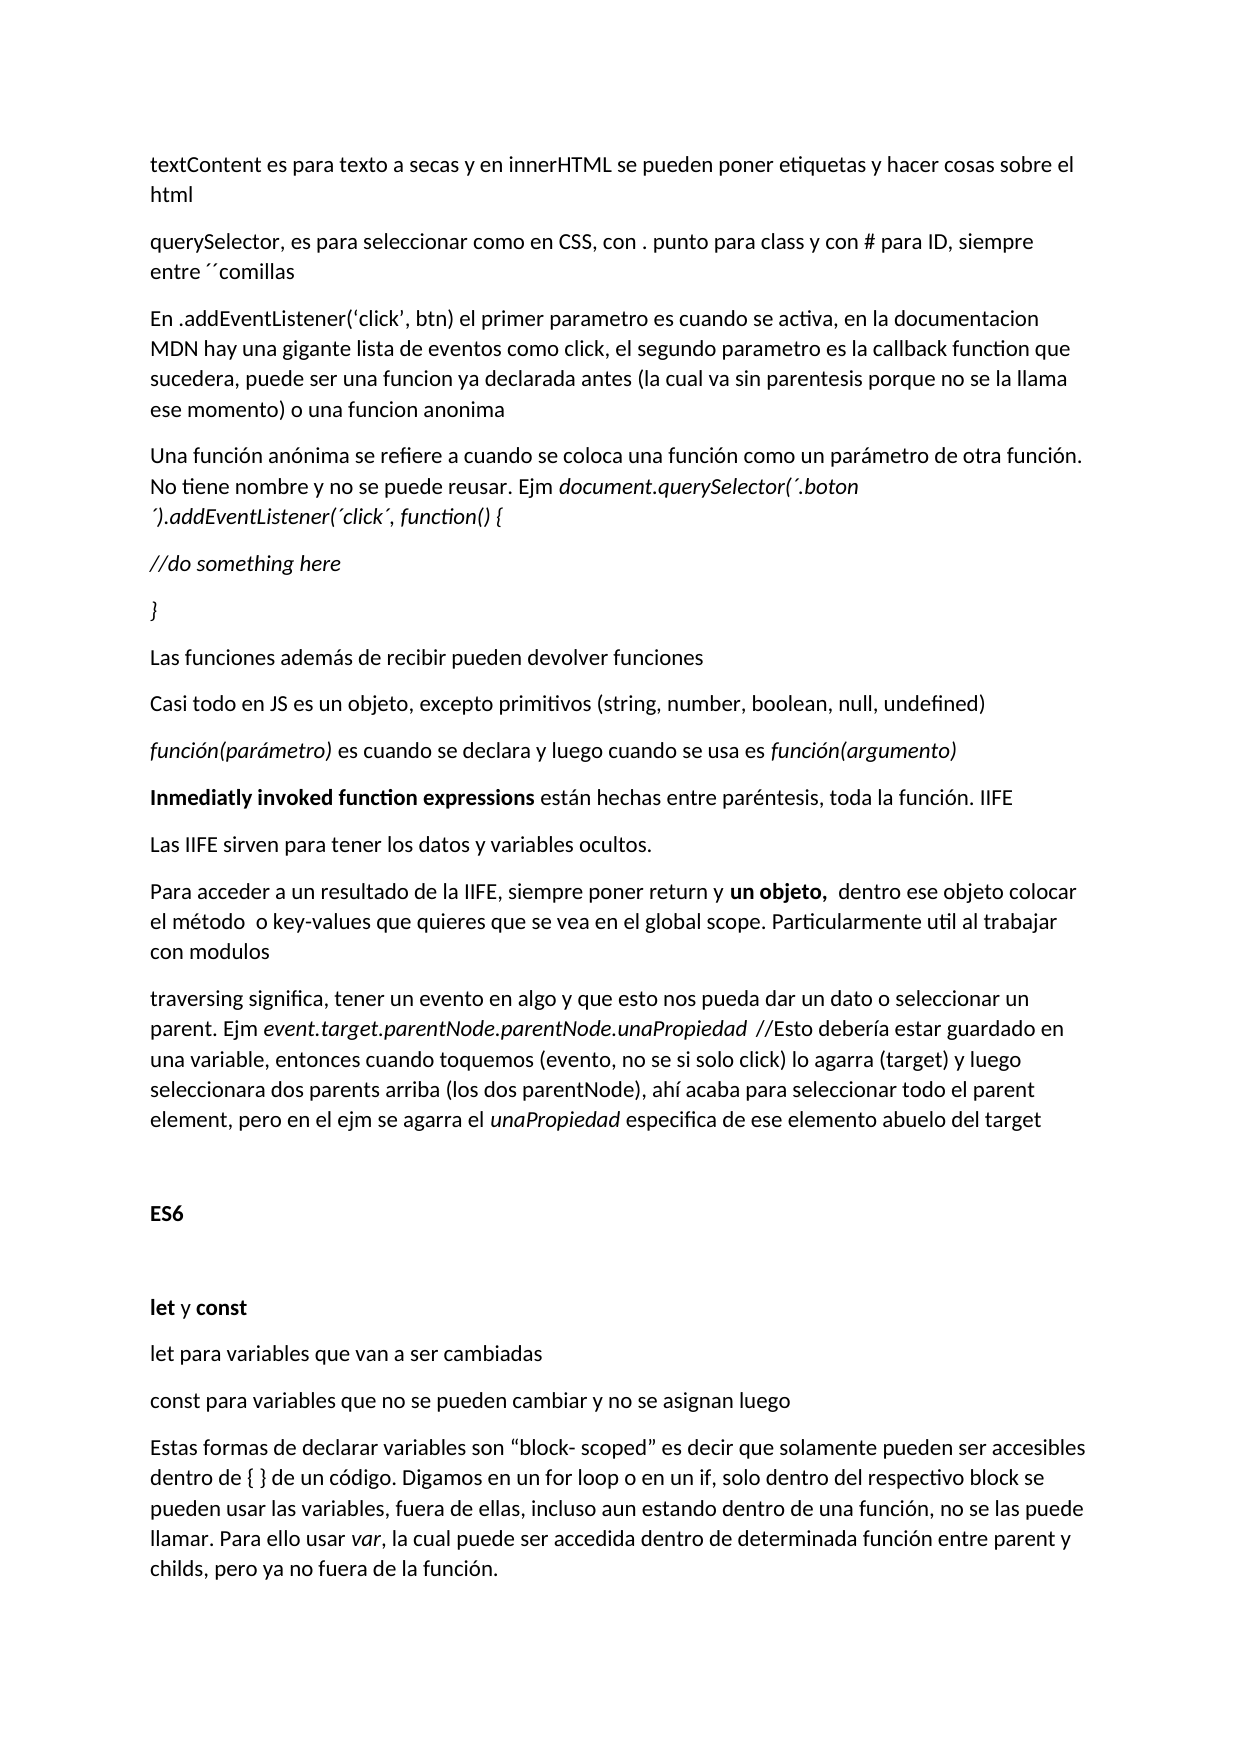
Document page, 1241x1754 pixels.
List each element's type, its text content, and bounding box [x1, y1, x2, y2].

text Estas formas de declarar variables son “block- scoped” es decir que solamente pueden ser accesibles dentro de { } de un código. Digamos en un for loop o en un if, solo dentro del respectivo block se pueden usar las variables, fuera de ellas, incluso aun estando dentro de una función, no se las puede llamar. Para ello usar var, la cual puede ser accedida dentro de determinada función entre parent y childs, pero ya no fuera de la función. [150, 1433, 1090, 1582]
text Las IIFE sirven para tener los datos y variables ocultos. [150, 830, 1090, 858]
text En .addEventListener(‘click’, btn) el primer parametro es cuando se activa, en la documentacion MDN hay una gigante lista de eventos como click, el segundo parametro es la callback function que sucedera, puede ser una funcion ya declarada antes (la cual va sin parentesis porque no se la llama ese momento) o una funcion anonima [150, 304, 1090, 423]
text traversing significa, tener un evento en algo y que esto nos pueda dar un dato o seleccionar un parent. Ejm event.target.parentNode.parentNode.unaPropiedad //Esto debería estar guardado en una variable, entonces cuando toquemos (evento, no se si solo click) lo agarra (target) y luego seleccionara dos parents arriba (los dos parentNode), ahí acaba para seleccionar todo el parent element, pero en el ejm se agarra el unaPropiedad especifica de ese elemento abuelo del target [150, 984, 1090, 1133]
text let y const [150, 1293, 1090, 1321]
text ES6 [150, 1199, 1090, 1227]
text } [150, 596, 1090, 624]
text textContent es para texto a secas y en innerHTML se pueden poner etiquetas y hacer cosas sobre el html [150, 150, 1090, 208]
text función(parámetro) es cuando se declara y luego cuando se usa es función(argumento) [150, 736, 1090, 764]
text Inmediatly invoked function expressions están hechas entre paréntesis, toda la función. IIFE [150, 783, 1090, 811]
text querySelector, es para seleccionar como en CSS, con . punto para class y con # para ID, siempre entre ´´comillas [150, 227, 1090, 285]
text //do something here [150, 549, 1090, 577]
text let para variables que van a ser cambiadas [150, 1339, 1090, 1368]
text Una función anónima se refiere a cuando se coloca una función como un parámetro de otra función. No tiene nombre y no se puede reusar. Ejm document.querySelector(´.boton´).addEventListener(´click´, function() { [150, 442, 1090, 530]
text const para variables que no se pueden cambiar y no se asignan luego [150, 1386, 1090, 1414]
text Para acceder a un resultado de la IIFE, siempre poner return y un objeto, dentro ese objeto colocar el método o key-values que quieres que se vea en el global scope. Particularmente util al trabajar con modulos [150, 877, 1090, 966]
text Casi todo en JS es un objeto, excepto primitivos (string, number, boolean, null, undefined) [150, 689, 1090, 718]
text Las funciones además de recibir pueden devolver funciones [150, 643, 1090, 671]
